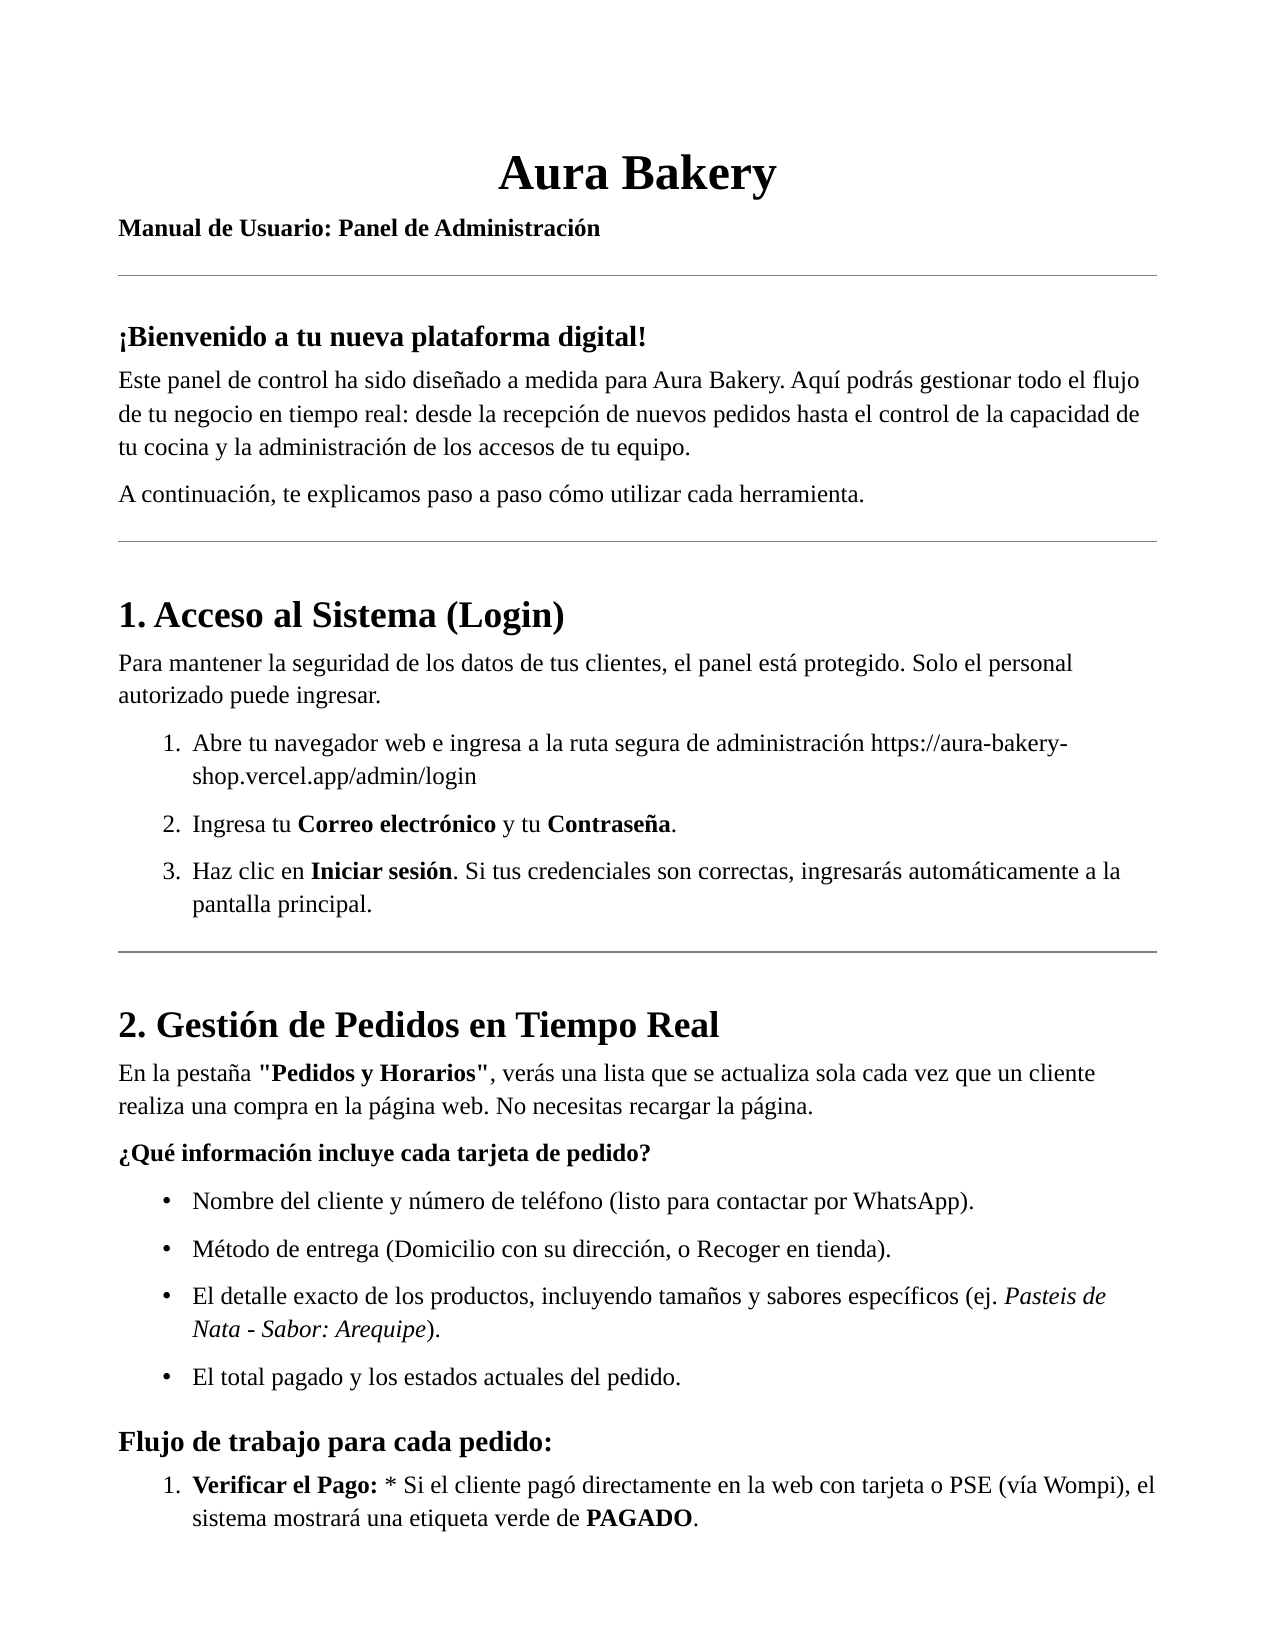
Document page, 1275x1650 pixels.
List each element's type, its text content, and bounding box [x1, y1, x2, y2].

list Haz clic en Iniciar sesión. Si tus credenciales son correctas, ingresarás automáticamente a la pantalla principal. [162, 856, 1157, 918]
subtitle 1. Acceso al Sistema (Login) [118, 592, 1157, 635]
list Método de entrega (Domicilio con su dirección, o Recoger en tienda). [162, 1234, 1157, 1262]
subtitle Aura Bakery [118, 143, 1157, 201]
text Para mantener la seguridad de los datos de tus clientes, el panel está protegido. Solo el personal autorizado puede ingresar. [118, 648, 1157, 709]
list Ingresa tu Correo electrónico y tu Contraseña. [162, 809, 1157, 838]
subtitle 2. Gestión de Pedidos en Tiempo Real [118, 1002, 1157, 1045]
subtitle Flujo de trabajo para cada pedido: [118, 1424, 1157, 1458]
text ¿Qué información incluye cada tarjeta de pedido? [118, 1138, 1157, 1167]
list El total pagado y los estados actuales del pedido. [162, 1362, 1157, 1391]
list El detalle exacto de los productos, incluyendo tamaños y sabores específicos (ej. Pasteis de Nata - Sabor: Arequipe). [162, 1281, 1157, 1343]
list Abre tu navegador web e ingresa a la ruta segura de administración https://aura-bakery-shop.vercel.app/admin/login [162, 728, 1157, 790]
list Nombre del cliente y número de teléfono (listo para contactar por WhatsApp). [162, 1186, 1157, 1215]
text A continuación, te explicamos paso a paso cómo utilizar cada herramienta. [118, 479, 1157, 508]
text Manual de Usuario: Panel de Administración [118, 213, 1157, 242]
list Verificar el Pago: * Si el cliente pagó directamente en la web con tarjeta o PSE (vía Wompi), el sistema mostrará una etiqueta verde de PAGADO. [162, 1470, 1157, 1532]
subtitle ¡Bienvenido a tu nueva plataforma digital! [118, 319, 1157, 353]
text Este panel de control ha sido diseñado a medida para Aura Bakery. Aquí podrás gestionar todo el flujo de tu negocio en tiempo real: desde la recepción de nuevos pedidos hasta el control de la capacidad de tu cocina y la administración de los accesos de tu equipo. [118, 366, 1157, 460]
text En la pestaña "Pedidos y Horarios", verás una lista que se actualiza sola cada vez que un cliente realiza una compra en la página web. No necesitas recargar la página. [118, 1058, 1157, 1119]
